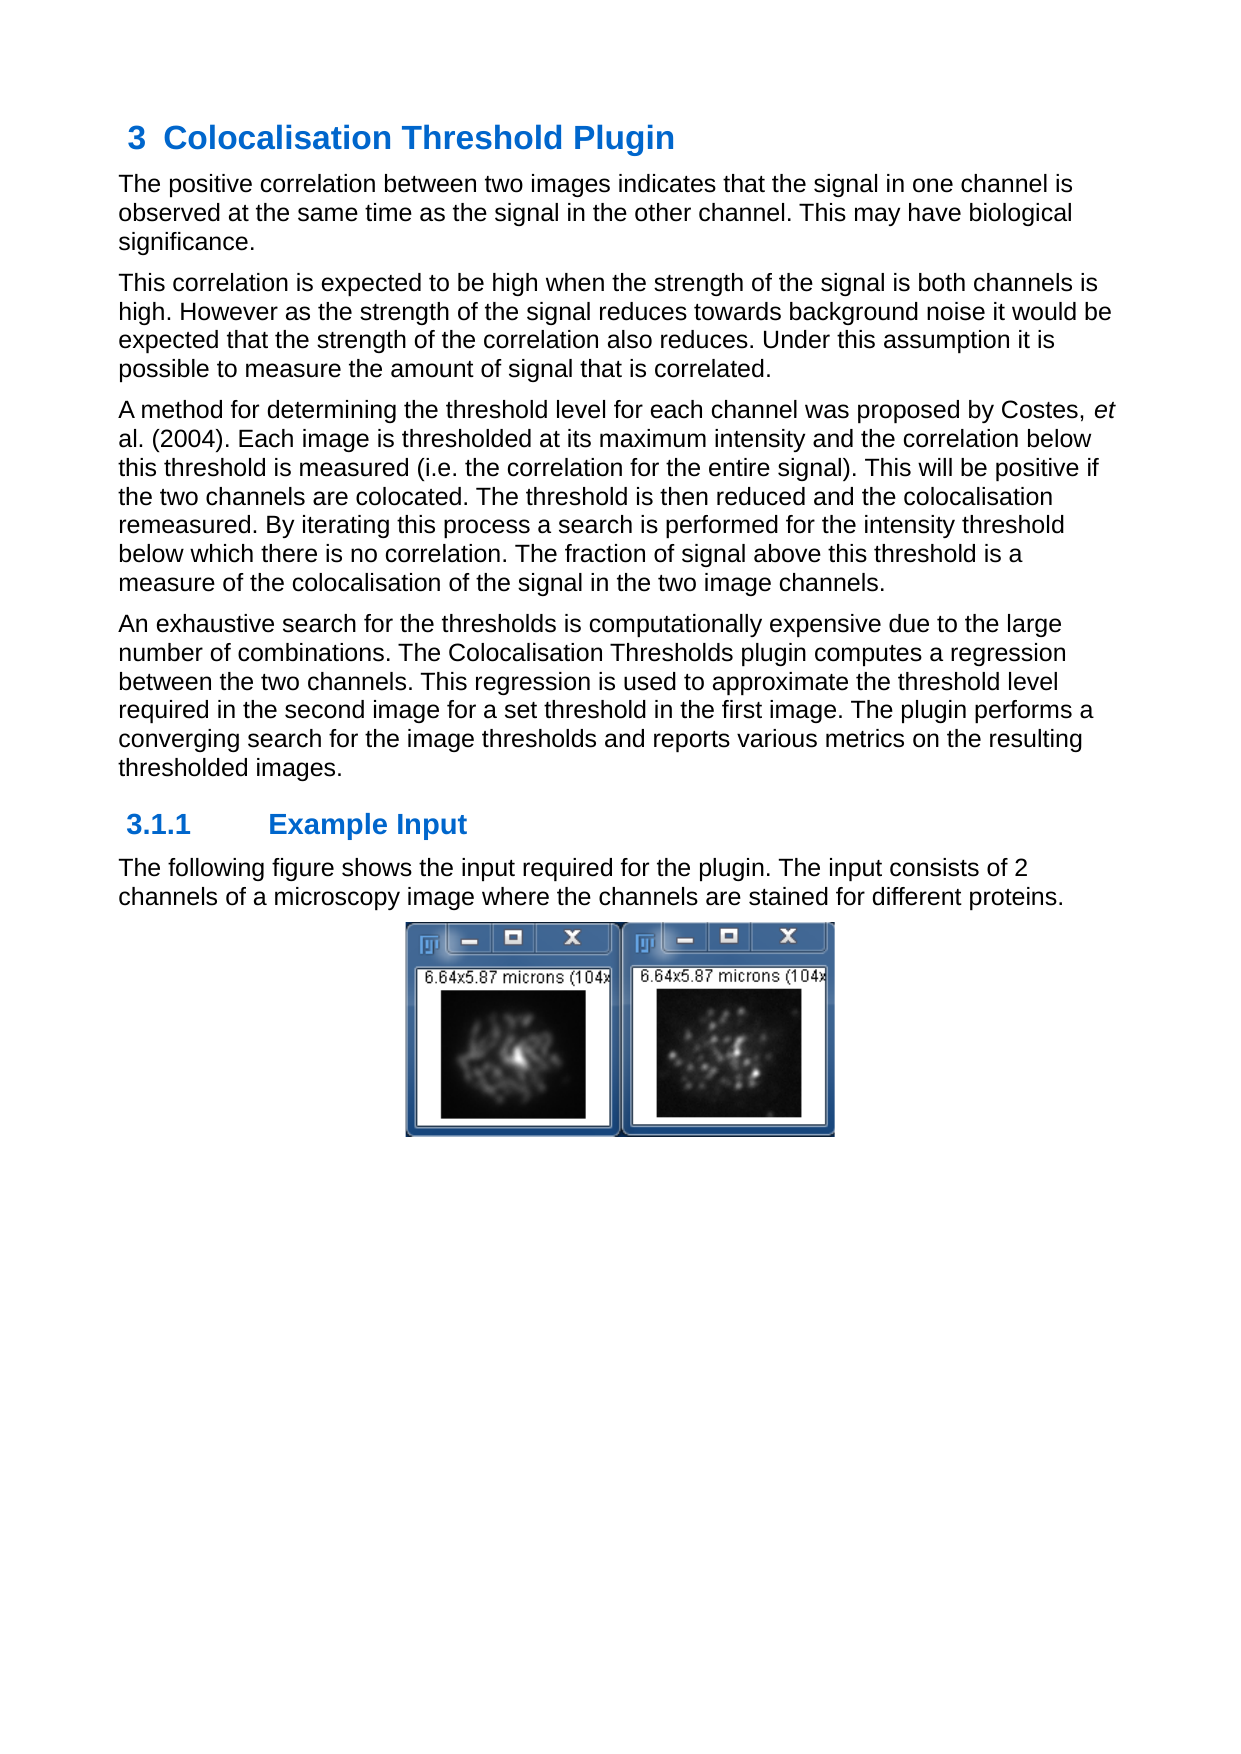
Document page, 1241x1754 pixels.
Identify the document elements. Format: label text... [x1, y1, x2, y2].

text The positive correlation between two images indicates that the signal in one channel is observed at the same time as the signal in the other channel. This may have biological significance. [118, 169, 1122, 256]
picture [405, 922, 835, 1137]
subtitle Colocalisation Threshold Plugin [118, 118, 1122, 157]
text A method for determining the threshold level for each channel was proposed by Costes, et al. (2004). Each image is thresholded at its maximum intensity and the correlation below this threshold is measured (i.e. the correlation for the entire signal). This will be positive if the two channels are colocated. The threshold is then reduced and the colocalisation remeasured. By iterating this process a search is performed for the intensity threshold below which there is no correlation. The fraction of signal above this threshold is a measure of the colocalisation of the signal in the two image channels. [118, 396, 1122, 597]
subtitle Example Input [118, 807, 1122, 840]
text The following figure shows the input required for the plugin. The input consists of 2 channels of a microscopy image where the channels are stained for different proteins. [118, 853, 1122, 910]
text This correlation is expected to be high when the strength of the signal is both channels is high. However as the strength of the signal reduces towards background noise it would be expected that the strength of the correlation also reduces. Under this assumption it is possible to measure the amount of signal that is correlated. [118, 268, 1122, 383]
text An exhaustive search for the thresholds is computationally expensive due to the large number of combinations. The Colocalisation Thresholds plugin computes a regression between the two channels. This regression is used to approximate the threshold level required in the second image for a set threshold in the first image. The plugin performs a converging search for the image thresholds and reports various metrics on the resulting thresholded images. [118, 609, 1122, 782]
